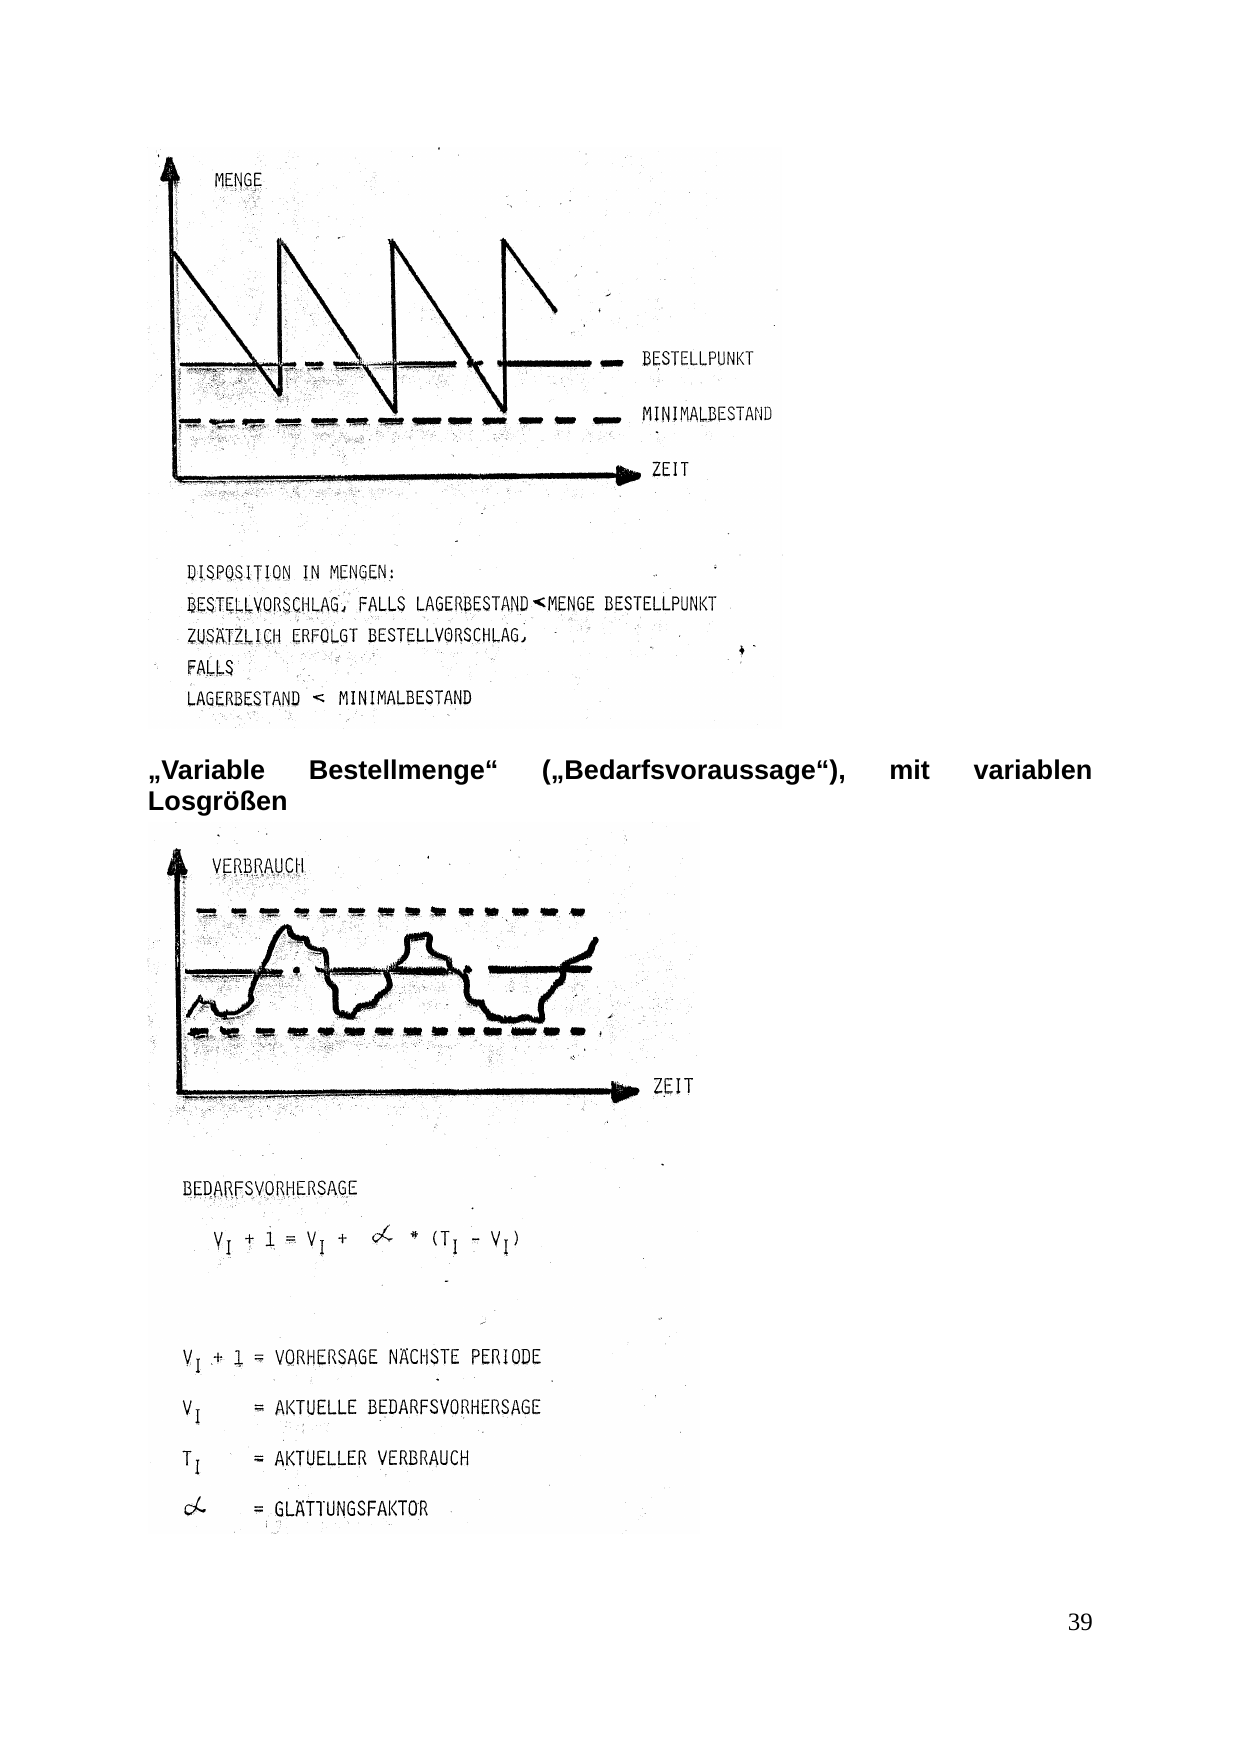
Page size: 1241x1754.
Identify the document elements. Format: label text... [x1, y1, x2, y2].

picture [147, 147, 783, 729]
picture [147, 822, 700, 1534]
subtitle „Variable Bestellmenge“ („Bedarfsvoraussage“), mit variablen Losgrößen [148, 754, 1093, 816]
